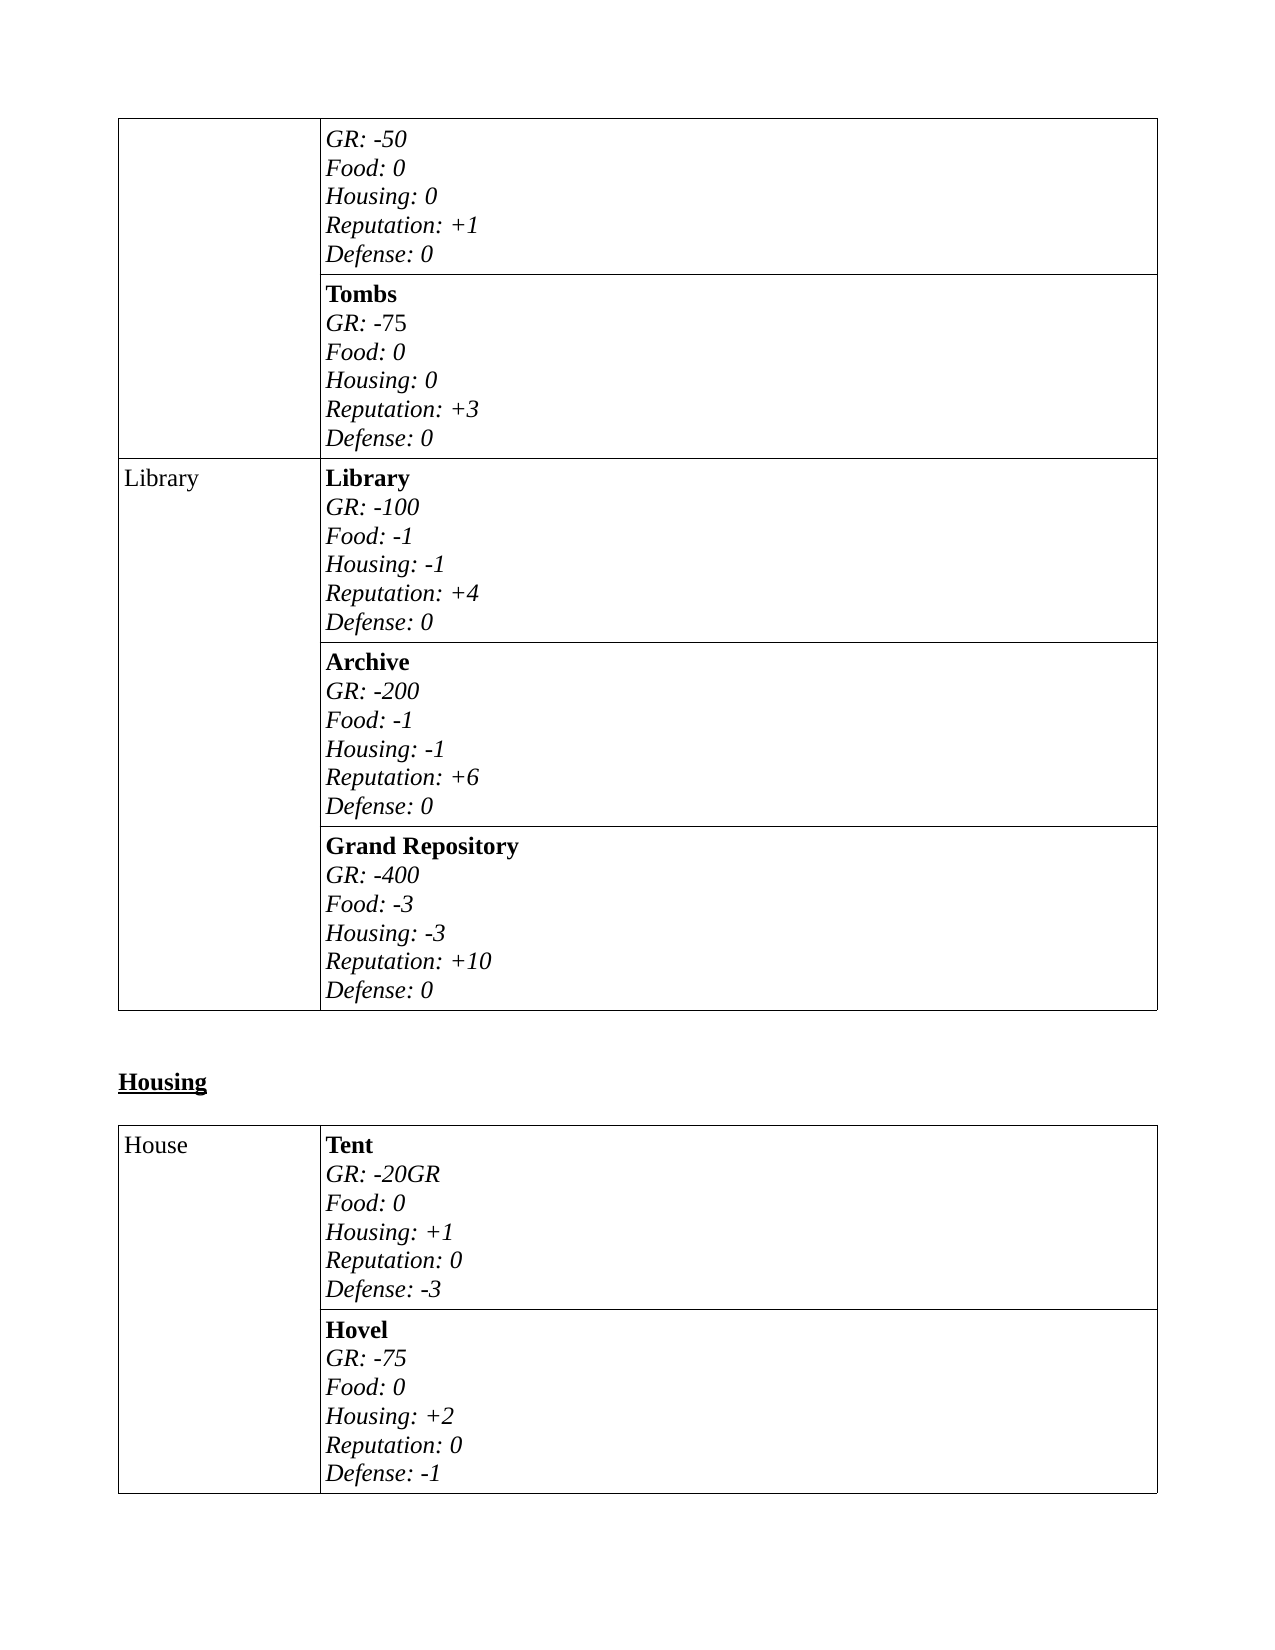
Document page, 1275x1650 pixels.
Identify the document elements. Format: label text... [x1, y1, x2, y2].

table_header Tent GR: -20GR Food: 0 Housing: +1 Reputation: 0 Defense: -3 [321, 1126, 1157, 1309]
table_cell GR: -50 Food: 0 Housing: 0 Reputation: +1 Defense: 0 [321, 119, 1157, 273]
table_header House [119, 1126, 320, 1493]
table_cell Tombs GR: -75 Food: 0 Housing: 0 Reputation: +3 Defense: 0 [321, 275, 1157, 457]
table_cell Hovel GR: -75 Food: 0 Housing: +2 Reputation: 0 Defense: -1 [321, 1310, 1157, 1493]
text Housing [118, 1067, 1157, 1096]
table_cell Library GR: -100 Food: -1 Housing: -1 Reputation: +4 Defense: 0 [321, 459, 1157, 642]
table_cell Archive GR: -200 Food: -1 Housing: -1 Reputation: +6 Defense: 0 [321, 643, 1157, 826]
table_cell Library [119, 459, 320, 1010]
table_cell [119, 119, 320, 457]
table_cell Grand Repository GR: -400 Food: -3 Housing: -3 Reputation: +10 Defense: 0 [321, 827, 1157, 1010]
